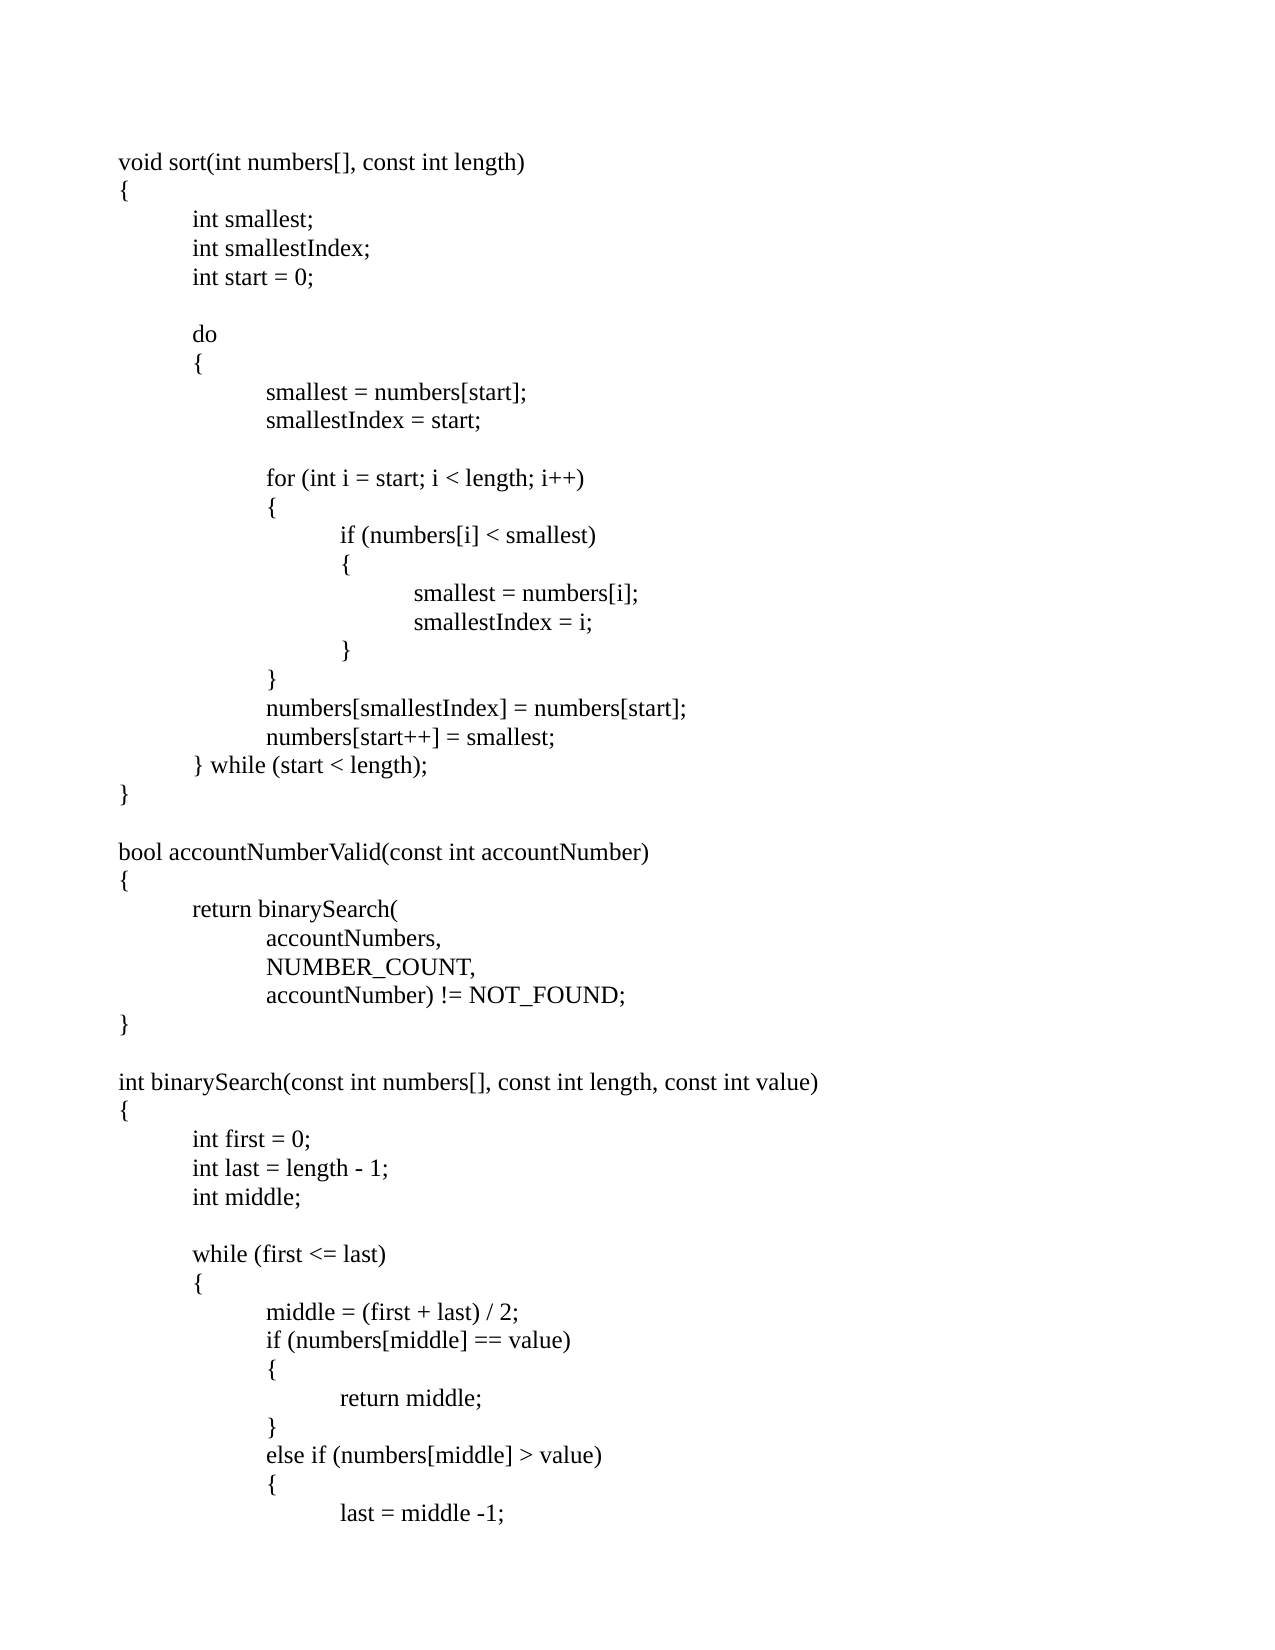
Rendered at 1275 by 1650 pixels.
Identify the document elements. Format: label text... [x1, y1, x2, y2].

text last = middle -1; [118, 1498, 1157, 1527]
text middle = (first + last) / 2; [118, 1297, 1157, 1326]
text int smallestIndex; [118, 233, 1157, 262]
text for (int i = start; i < length; i++) [118, 463, 1157, 492]
text void sort(int numbers[], const int length) [118, 147, 1157, 176]
text int first = 0; [118, 1124, 1157, 1153]
text } [118, 636, 1157, 664]
text return binarySearch( [118, 894, 1157, 923]
text { [118, 492, 1157, 521]
text int middle; [118, 1182, 1157, 1211]
text numbers[start++] = smallest; [118, 722, 1157, 751]
text if (numbers[i] < smallest) [118, 521, 1157, 549]
text while (first <= last) [118, 1239, 1157, 1268]
text { [118, 1268, 1157, 1297]
text { [118, 348, 1157, 377]
text smallestIndex = start; [118, 406, 1157, 434]
text { [118, 1469, 1157, 1498]
text { [118, 1354, 1157, 1383]
text int binarySearch(const int numbers[], const int length, const int value) [118, 1067, 1157, 1096]
text NUMBER_COUNT, [118, 952, 1157, 981]
text { [118, 866, 1157, 894]
text return middle; [118, 1383, 1157, 1412]
text } [118, 1009, 1157, 1038]
text bool accountNumberValid(const int accountNumber) [118, 837, 1157, 866]
text int last = length - 1; [118, 1153, 1157, 1182]
text accountNumbers, [118, 923, 1157, 952]
text } [118, 664, 1157, 693]
text int start = 0; [118, 262, 1157, 291]
text if (numbers[middle] == value) [118, 1326, 1157, 1354]
text { [118, 549, 1157, 578]
text accountNumber) != NOT_FOUND; [118, 981, 1157, 1009]
text else if (numbers[middle] > value) [118, 1441, 1157, 1469]
text { [118, 1096, 1157, 1124]
text } [118, 779, 1157, 808]
text do [118, 319, 1157, 348]
text smallest = numbers[i]; [118, 578, 1157, 607]
text smallest = numbers[start]; [118, 377, 1157, 406]
text } [118, 1412, 1157, 1441]
text } while (start < length); [118, 751, 1157, 779]
text numbers[smallestIndex] = numbers[start]; [118, 693, 1157, 722]
text smallestIndex = i; [118, 607, 1157, 636]
text int smallest; [118, 204, 1157, 233]
text { [118, 176, 1157, 204]
